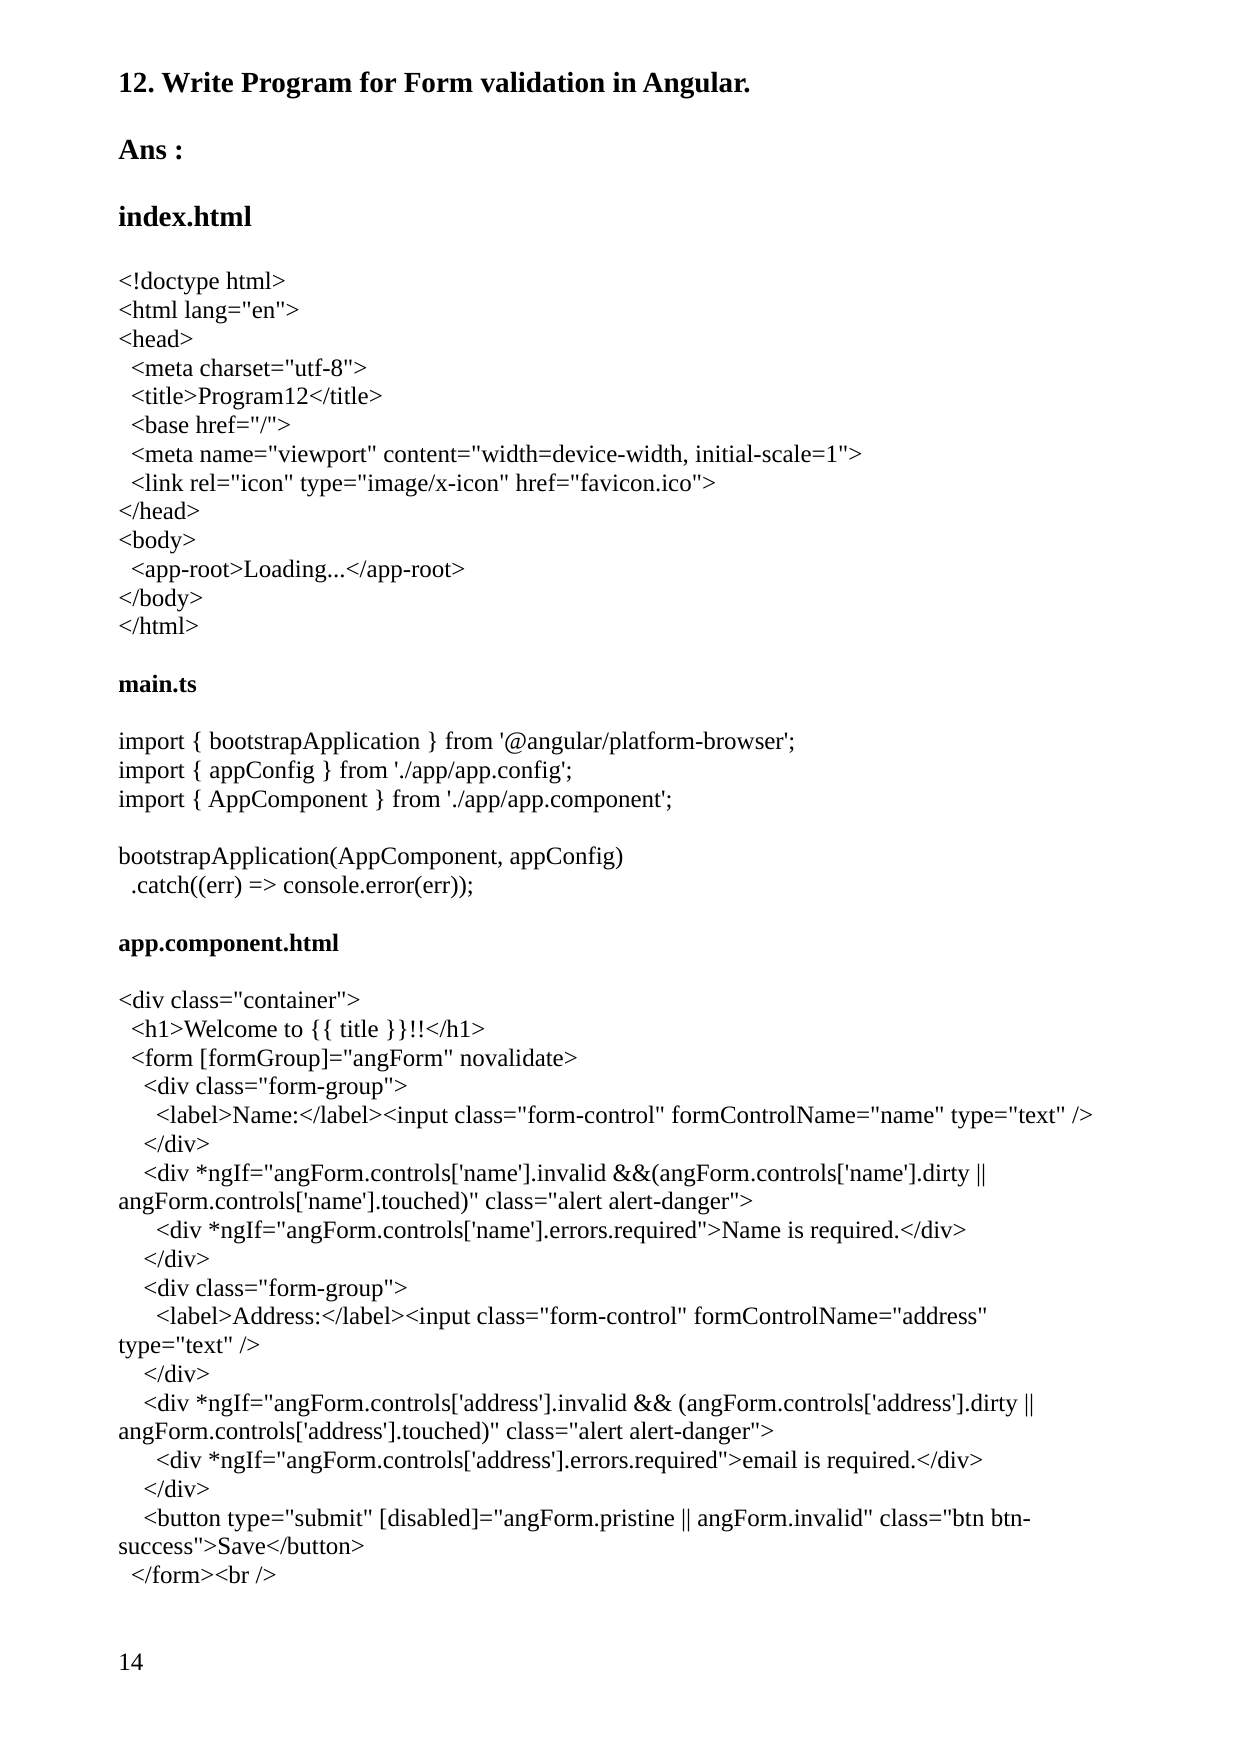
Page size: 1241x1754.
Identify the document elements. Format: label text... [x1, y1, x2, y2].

text <head> [118, 324, 1122, 353]
text <base href="/"> [118, 410, 1122, 439]
text </div> [118, 1474, 1122, 1503]
text import { appConfig } from './app/app.config'; [118, 755, 1122, 784]
text <meta name="viewport" content="width=device-width, initial-scale=1"> [118, 439, 1122, 468]
text <div *ngIf="angForm.controls['address'].invalid && (angForm.controls['address'].dirty ||angForm.controls['address'].touched)" class="alert alert-danger"> [118, 1388, 1122, 1445]
text bootstrapApplication(AppComponent, appConfig) [118, 841, 1122, 870]
text main.ts [118, 669, 1122, 698]
text </body> [118, 583, 1122, 611]
text Ans : [118, 132, 1122, 166]
text <h1>Welcome to {{ title }}!!</h1> [118, 1014, 1122, 1043]
text <label>Name:</label><input class="form-control" formControlName="name" type="text" /> [118, 1100, 1122, 1129]
text index.html [118, 199, 1122, 233]
text import { AppComponent } from './app/app.component'; [118, 784, 1122, 813]
text <!doctype html> [118, 266, 1122, 295]
text <button type="submit" [disabled]="angForm.pristine || angForm.invalid" class="btn btn-success">Save</button> [118, 1503, 1122, 1560]
text <meta charset="utf-8"> [118, 353, 1122, 381]
text <title>Program12</title> [118, 381, 1122, 410]
text <html lang="en"> [118, 295, 1122, 324]
text 12. Write Program for Form validation in Angular. [118, 65, 1122, 99]
text <div class="container"> [118, 985, 1122, 1014]
text import { bootstrapApplication } from '@angular/platform-browser'; [118, 726, 1122, 755]
text app.component.html [118, 928, 1122, 956]
text <body> [118, 525, 1122, 554]
text <label>Address:</label><input class="form-control" formControlName="address" type="text" /> [118, 1301, 1122, 1359]
text </html> [118, 611, 1122, 640]
text <div *ngIf="angForm.controls['name'].invalid &&(angForm.controls['name'].dirty || angForm.controls['name'].touched)" class="alert alert-danger"> [118, 1158, 1122, 1215]
text <form [formGroup]="angForm" novalidate> [118, 1043, 1122, 1071]
text .catch((err) => console.error(err)); [118, 870, 1122, 899]
text <div class="form-group"> [118, 1071, 1122, 1100]
text </div> [118, 1129, 1122, 1158]
text <div class="form-group"> [118, 1273, 1122, 1301]
text <div *ngIf="angForm.controls['address'].errors.required">email is required.</div> [118, 1445, 1122, 1474]
text <link rel="icon" type="image/x-icon" href="favicon.ico"> [118, 468, 1122, 496]
text <app-root>Loading...</app-root> [118, 554, 1122, 583]
text </div> [118, 1244, 1122, 1273]
text <div *ngIf="angForm.controls['name'].errors.required">Name is required.</div> [118, 1215, 1122, 1244]
text </div> [118, 1359, 1122, 1388]
text </head> [118, 496, 1122, 525]
text </form><br /> [118, 1560, 1122, 1589]
